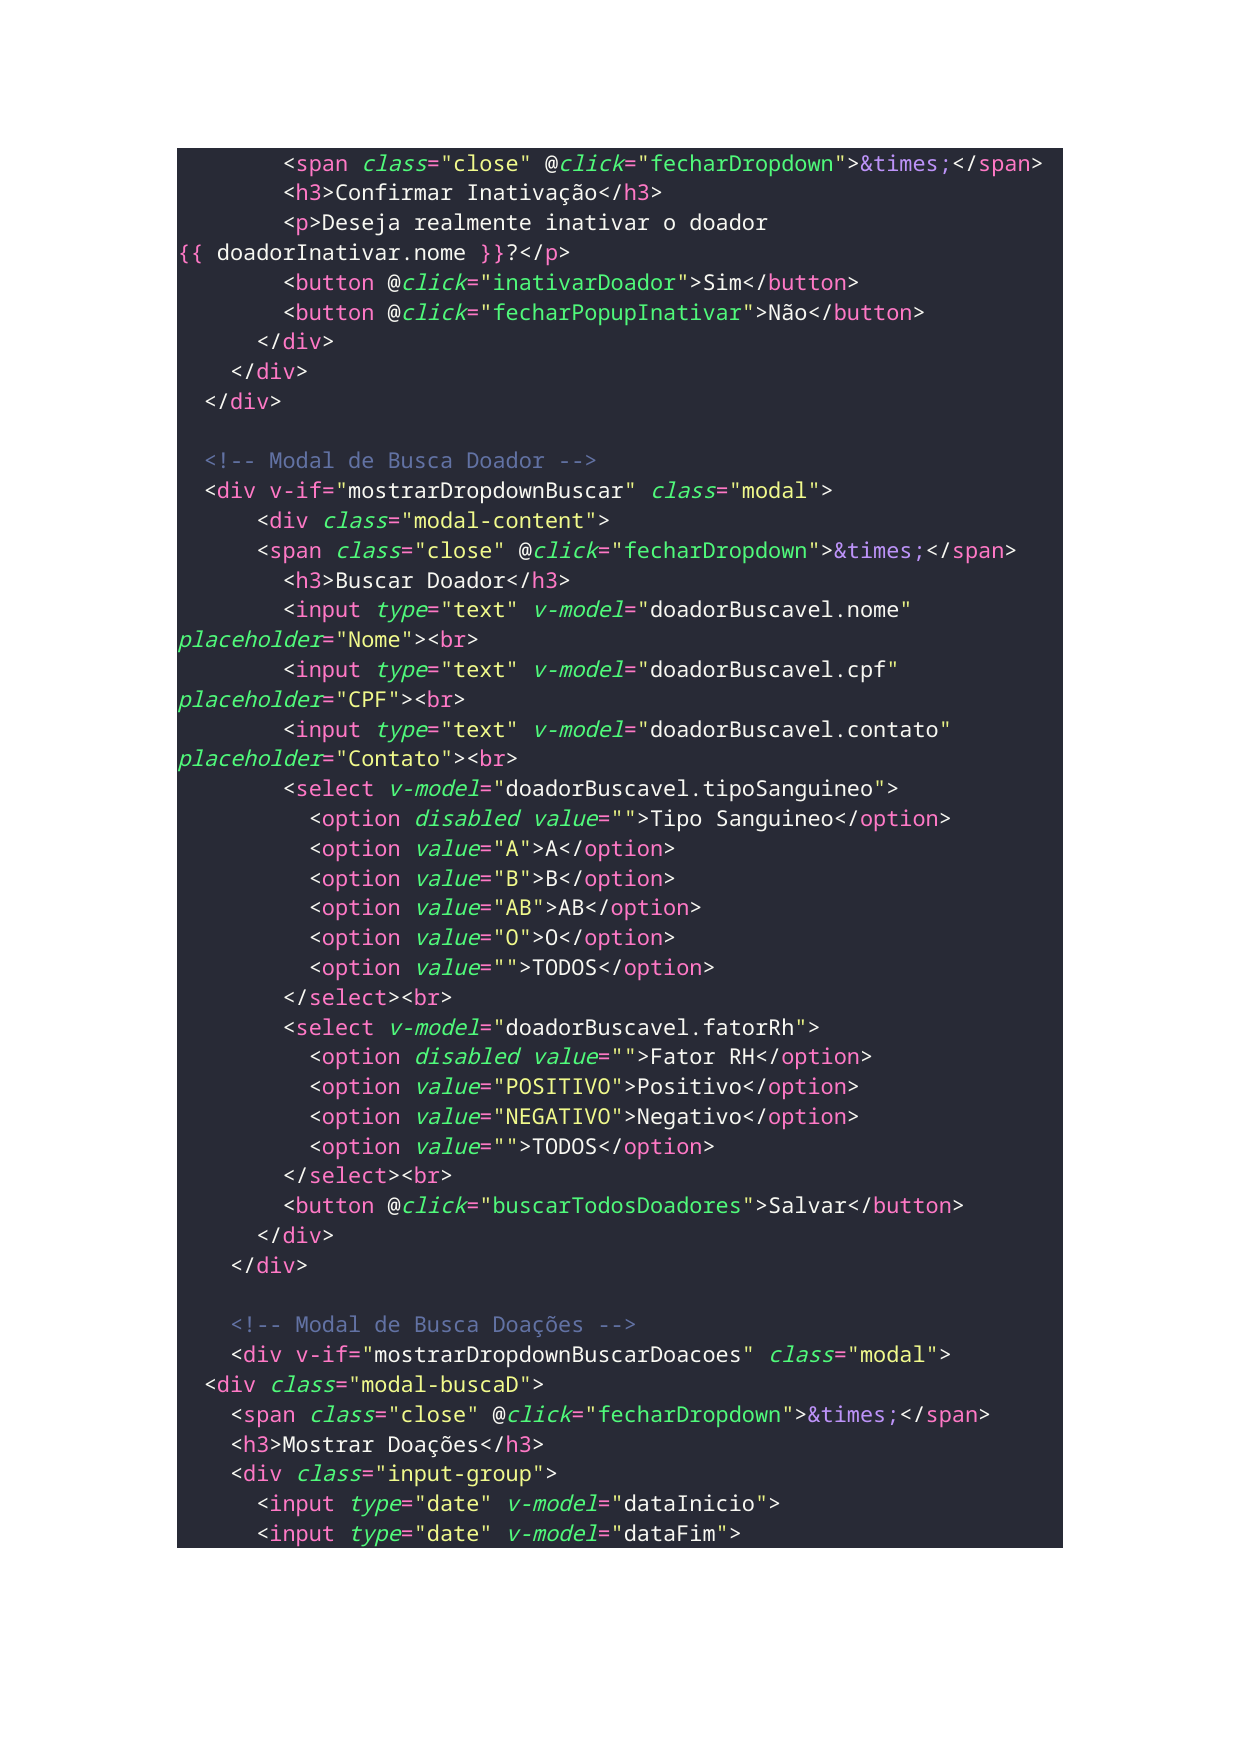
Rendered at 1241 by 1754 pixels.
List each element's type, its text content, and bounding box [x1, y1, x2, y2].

text <option disabled value="">Fator RH</option> [177, 1041, 1063, 1071]
text <div class="modal-buscaD"> [177, 1369, 1063, 1399]
text </div> [177, 1250, 1063, 1280]
text <span class="close" @click="fecharDropdown">&times;</span> [177, 1399, 1063, 1429]
text <!-- Modal de Busca Doador --> [177, 446, 1063, 475]
text <!-- Modal de Busca Doações --> [177, 1309, 1063, 1339]
text <h3>Mostrar Doações</h3> [177, 1429, 1063, 1458]
text <div v-if="mostrarDropdownBuscar" class="modal"> [177, 475, 1063, 505]
text <option value="O">O</option> [177, 922, 1063, 952]
text <button @click="inativarDoador">Sim</button> [177, 267, 1063, 297]
text </div> [177, 356, 1063, 386]
text <option value="NEGATIVO">Negativo</option> [177, 1101, 1063, 1131]
text </div> [177, 1220, 1063, 1250]
text <select v-model="doadorBuscavel.fatorRh"> [177, 1012, 1063, 1041]
text <option value="">TODOS</option> [177, 1131, 1063, 1161]
text <span class="close" @click="fecharDropdown">&times;</span> [177, 535, 1063, 565]
text </select><br> [177, 982, 1063, 1012]
text <select v-model="doadorBuscavel.tipoSanguineo"> [177, 773, 1063, 803]
text <option value="POSITIVO">Positivo</option> [177, 1071, 1063, 1101]
text <div class="modal-content"> [177, 505, 1063, 535]
text <input type="date" v-model="dataInicio"> [177, 1488, 1063, 1518]
text <h3>Buscar Doador</h3> [177, 565, 1063, 594]
text <option value="">TODOS</option> [177, 952, 1063, 982]
text <option disabled value="">Tipo Sanguineo</option> [177, 803, 1063, 833]
text <h3>Confirmar Inativação</h3> [177, 177, 1063, 207]
text <button @click="buscarTodosDoadores">Salvar</button> [177, 1190, 1063, 1220]
text <span class="close" @click="fecharDropdown">&times;</span> [177, 148, 1063, 177]
text </select><br> [177, 1161, 1063, 1190]
text <button @click="fecharPopupInativar">Não</button> [177, 297, 1063, 326]
text <p>Deseja realmente inativar o doador {{ doadorInativar.nome }}?</p> [177, 207, 1063, 267]
text <input type="text" v-model="doadorBuscavel.nome" placeholder="Nome"><br> [177, 594, 1063, 654]
text <input type="date" v-model="dataFim"> [177, 1518, 1063, 1548]
text <option value="A">A</option> [177, 833, 1063, 863]
text <input type="text" v-model="doadorBuscavel.contato" placeholder="Contato"><br> [177, 714, 1063, 773]
text <option value="B">B</option> [177, 863, 1063, 892]
text </div> [177, 386, 1063, 416]
text <input type="text" v-model="doadorBuscavel.cpf" placeholder="CPF"><br> [177, 654, 1063, 714]
text <div v-if="mostrarDropdownBuscarDoacoes" class="modal"> [177, 1339, 1063, 1369]
text <option value="AB">AB</option> [177, 892, 1063, 922]
text </div> [177, 326, 1063, 356]
text <div class="input-group"> [177, 1458, 1063, 1488]
